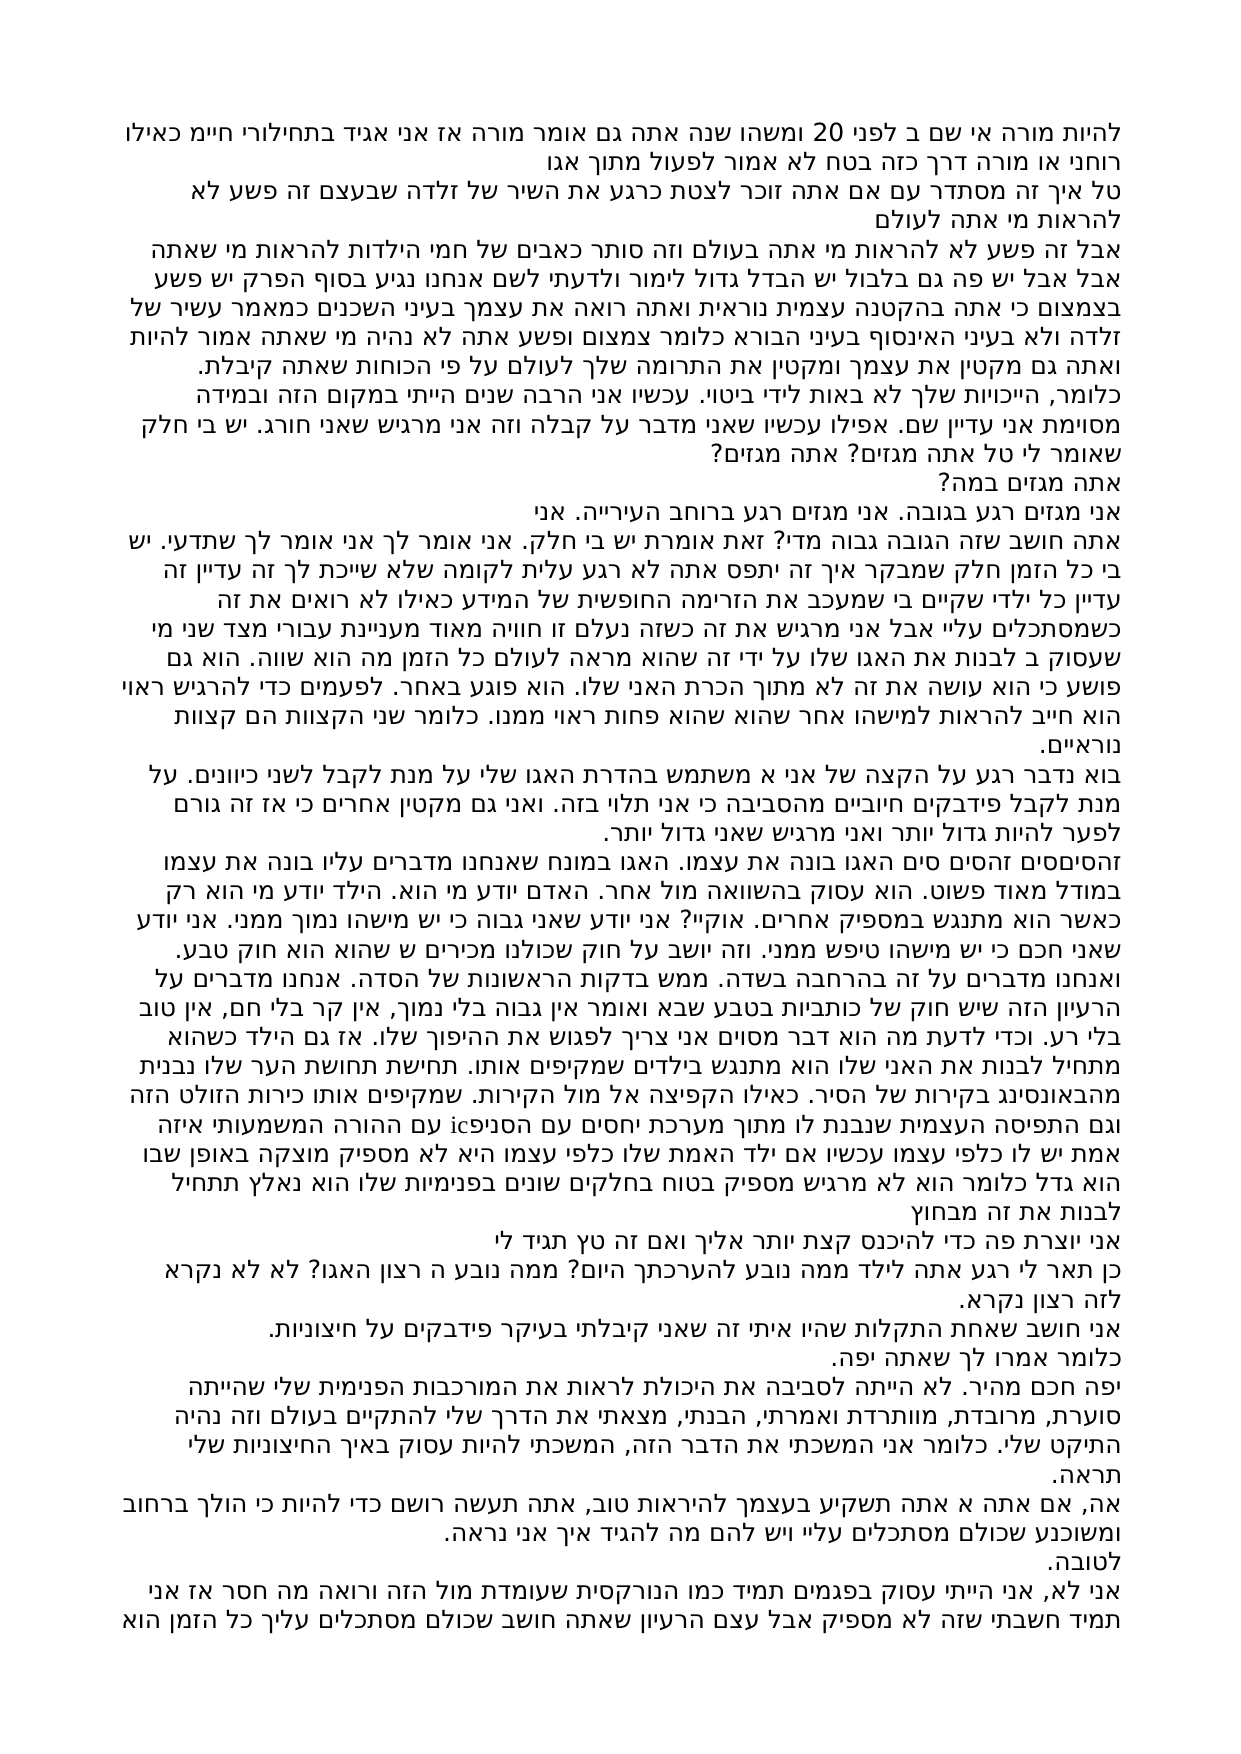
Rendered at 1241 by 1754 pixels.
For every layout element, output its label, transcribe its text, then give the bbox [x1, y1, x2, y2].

text כלומר אמרו לך שאתה יפה. [118, 1343, 1122, 1372]
text זהסיםסים זהסים סים האגו בונה את עצמו. האגו במונח שאנחנו מדברים עליו בונה את עצמו במודל מאוד פשוט. הוא עסוק בהשוואה מול אחר. האדם יודע מי הוא. הילד יודע מי הוא רק כאשר הוא מתנגש במספיק אחרים. אוקיי? אני יודע שאני גבוה כי יש מישהו נמוך ממני. אני יודע שאני חכם כי יש מישהו טיפש ממני. וזה יושב על חוק שכולנו מכירים ש שהוא הוא חוק טבע. ואנחנו מדברים על זה בהרחבה בשדה. ממש בדקות הראשונות של הסדה. אנחנו מדברים על הרעיון הזה שיש חוק של כותביות בטבע שבא ואומר אין גבוה בלי נמוך, אין קר בלי חם, אין טוב בלי רע. וכדי לדעת מה הוא דבר מסוים אני צריך לפגוש את ההיפוך שלו. אז גם הילד כשהוא מתחיל לבנות את האני שלו הוא מתנגש בילדים שמקיפים אותו. תחישת תחושת הער שלו נבנית מהבאונסינג בקירות של הסיר. כאילו הקפיצה אל מול הקירות. שמקיפים אותו כירות הזולט הזה וגם התפיסה העצמית שנבנת לו מתוך מערכת יחסים עם הסניפic עם ההורה המשמעותי איזה אמת יש לו כלפי עצמו עכשיו אם ילד האמת שלו כלפי עצמו היא לא מספיק מוצקה באופן שבו הוא גדל כלומר הוא לא מרגיש מספיק בטוח בחלקים שונים בפנימיות שלו הוא נאלץ תתחיל לבנות את זה מבחוץ [118, 847, 1122, 1227]
text אתה חושב שזה הגובה גבוה מדי? זאת אומרת יש בי חלק. אני אומר לך אני אומר לך שתדעי. יש בי כל הזמן חלק שמבקר איך זה יתפס אתה לא רגע עלית לקומה שלא שייכת לך זה עדיין זה עדיין כל ילדי שקיים בי שמעכב את הזרימה החופשית של המידע כאילו לא רואים את זה כשמסתכלים עליי אבל אני מרגיש את זה כשזה נעלם זו חוויה מאוד מעניינת עבורי מצד שני מי שעסוק ב לבנות את האגו שלו על ידי זה שהוא מראה לעולם כל הזמן מה הוא שווה. הוא גם פושע כי הוא עושה את זה לא מתוך הכרת האני שלו. הוא פוגע באחר. לפעמים כדי להרגיש ראוי הוא חייב להראות למישהו אחר שהוא שהוא פחות ראוי ממנו. כלומר שני הקצוות הם קצוות נוראיים. [118, 526, 1122, 760]
text אתה מגזים במה? [118, 468, 1122, 497]
text טל איך זה מסתדר עם אם אתה זוכר לצטת כרגע את השיר של זלדה שבעצם זה פשע לא להראות מי אתה לעולם [118, 176, 1122, 235]
text אני יוצרת פה כדי להיכנס קצת יותר אליך ואם זה טץ תגיד לי [118, 1227, 1122, 1256]
text אני לא, אני הייתי עסוק בפגמים תמיד כמו הנורקסית שעומדת מול הזה ורואה מה חסר אז אני תמיד חשבתי שזה לא מספיק אבל עצם הרעיון שאתה חושב שכולם מסתכלים עליך כל הזמן הוא [118, 1577, 1122, 1635]
text לטובה. [118, 1547, 1122, 1577]
text בוא נדבר רגע על הקצה של אני א משתמש בהדרת האגו שלי על מנת לקבל לשני כיוונים. על מנת לקבל פידבקים חיוביים מהסביבה כי אני תלוי בזה. ואני גם מקטין אחרים כי אז זה גורם לפער להיות גדול יותר ואני מרגיש שאני גדול יותר. [118, 760, 1122, 847]
text אה, אם אתה א אתה תשקיע בעצמך להיראות טוב, אתה תעשה רושם כדי להיות כי הולך ברחוב ומשוכנע שכולם מסתכלים עליי ויש להם מה להגיד איך אני נראה. [118, 1489, 1122, 1547]
text אני מגזים רגע בגובה. אני מגזים רגע ברוחב העירייה. אני [118, 497, 1122, 526]
text לא אבל זה גם מסתדר לי עם איזה רצון יותר בסיסי שלי כי אני כילד וגם היום כמו שאמר בסדנות רואים אותי השד יודע למה והדבר הראשון שאומרים לי זה שאני בן אדם יאיר אז כיילד החוויה הזאתי אז ב70ז קראו לזה שוויצר לא רוצה להיות שוויצר זה גם מסתדר לי עם השאיפה שלי להימנע מסבל זאת מצדה שלי אז הכל מתיישב לי טוב אבל בפנים בפנים בכוח הילדי שלי יש רצון עמוק בהכרה. רצון עמוק שיכירו בערך שלי בכמה אני טוב, בכמה אני חכם, בכמה אני מוצלח. הייתי עובר אצל הקופאית בסופר והייתי עסוק בלהות עליה רושם. ואם לא הותרתי עליה רושם, היא הייתה מחוקה. זאת אומרת הסתובב ילד עם צורך עמוק בהכרה, עם רעב עמוק בהכרה, וכשהוא גדל לנער, אחד הוא לא רצה להראות את הצורך הזה, כי הוא חטף על זה. וכשהוא התבגר עוד יותר, באו על זה המשקולות הרוחניים ואמרו, "רגע, זה גם לא הנתיב הרוחני הבודאיסטי ואחר כך זה גם לא הנתיב הרוחני הקבלי. אחר כך על הדבר הזה כשאני מתחיל להיות מורה אי שם ב לפני 20 ומשהו שנה אתה גם אומר מורה אז אני אגיד בתחילורי חיימ כאילו רוחני או מורה דרך כזה בטח לא אמור לפעול מתוך אגו [118, 118, 1122, 176]
text אבל זה פשע לא להראות מי אתה בעולם וזה סותר כאבים של חמי הילדות להראות מי שאתה אבל אבל יש פה גם בלבול יש הבדל גדול לימור ולדעתי לשם אנחנו נגיע בסוף הפרק יש פשע בצמצום כי אתה בהקטנה עצמית נוראית ואתה רואה את עצמך בעיני השכנים כמאמר עשיר של זלדה ולא בעיני האינסוף בעיני הבורא כלומר צמצום ופשע אתה לא נהיה מי שאתה אמור להיות ואתה גם מקטין את עצמך ומקטין את התרומה שלך לעולם על פי הכוחות שאתה קיבלת. כלומר, הייכויות שלך לא באות לידי ביטוי. עכשיו אני הרבה שנים הייתי במקום הזה ובמידה מסוימת אני עדיין שם. אפילו עכשיו שאני מדבר על קבלה וזה אני מרגיש שאני חורג. יש בי חלק שאומר לי טל אתה מגזים? אתה מגזים? [118, 235, 1122, 468]
text יפה חכם מהיר. לא הייתה לסביבה את היכולת לראות את המורכבות הפנימית שלי שהייתה סוערת, מרובדת, מוותרדת ואמרתי, הבנתי, מצאתי את הדרך שלי להתקיים בעולם וזה נהיה התיקט שלי. כלומר אני המשכתי את הדבר הזה, המשכתי להיות עסוק באיך החיצוניות שלי תראה. [118, 1372, 1122, 1489]
text כן תאר לי רגע אתה לילד ממה נובע להערכתך היום? ממה נובע ה רצון האגו? לא לא נקרא לזה רצון נקרא. [118, 1256, 1122, 1314]
text אני חושב שאחת התקלות שהיו איתי זה שאני קיבלתי בעיקר פידבקים על חיצוניות. [118, 1314, 1122, 1343]
